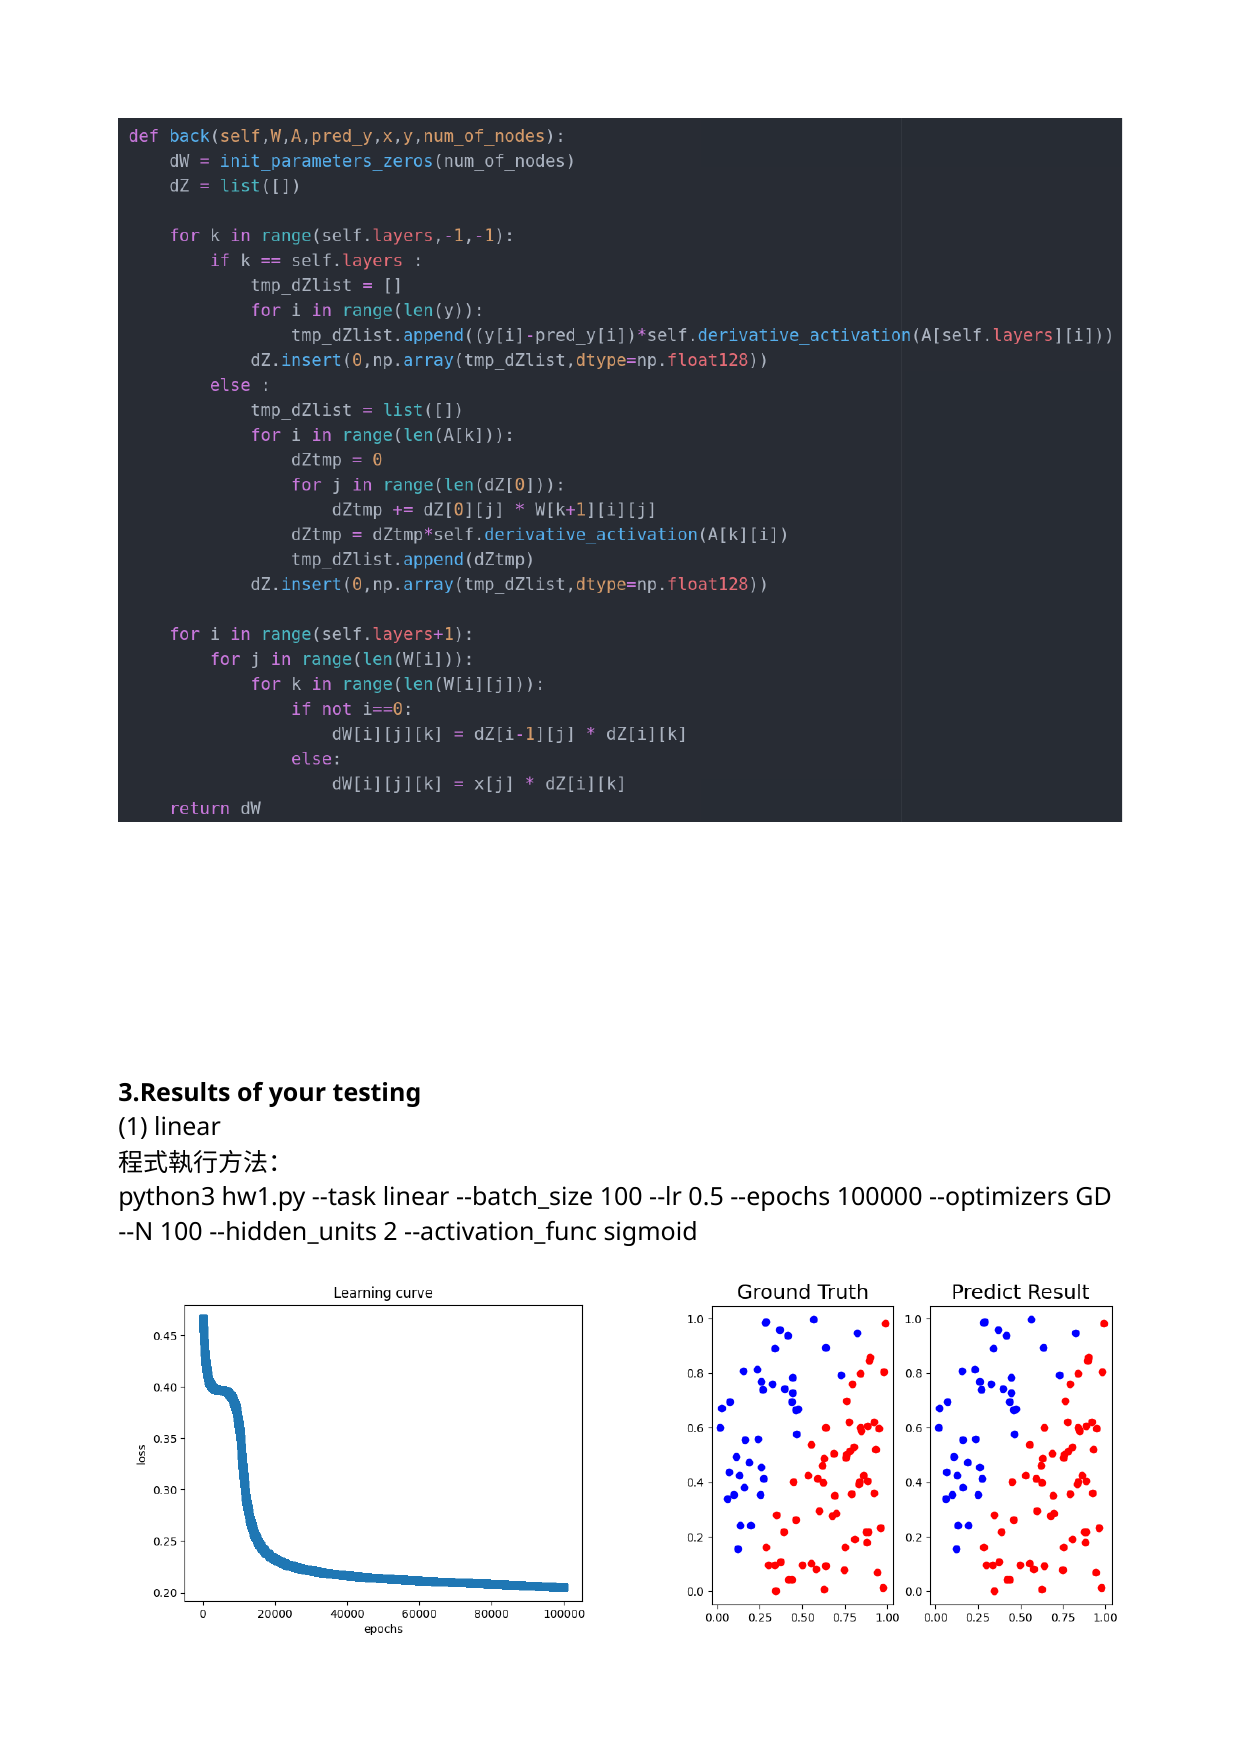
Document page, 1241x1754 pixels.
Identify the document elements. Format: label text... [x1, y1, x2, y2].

text 3.Results of your testing [118, 1075, 1122, 1109]
picture [118, 118, 1123, 822]
text 程式執行方法： [118, 1143, 1122, 1179]
picture [120, 1258, 633, 1643]
picture [647, 1260, 1163, 1647]
text python3 hw1.py --task linear --batch_size 100 --lr 0.5 --epochs 100000 --optimizers GD --N 100 --hidden_units 2 --activation_func sigmoid [118, 1179, 1122, 1247]
text (1) linear [118, 1109, 1122, 1143]
